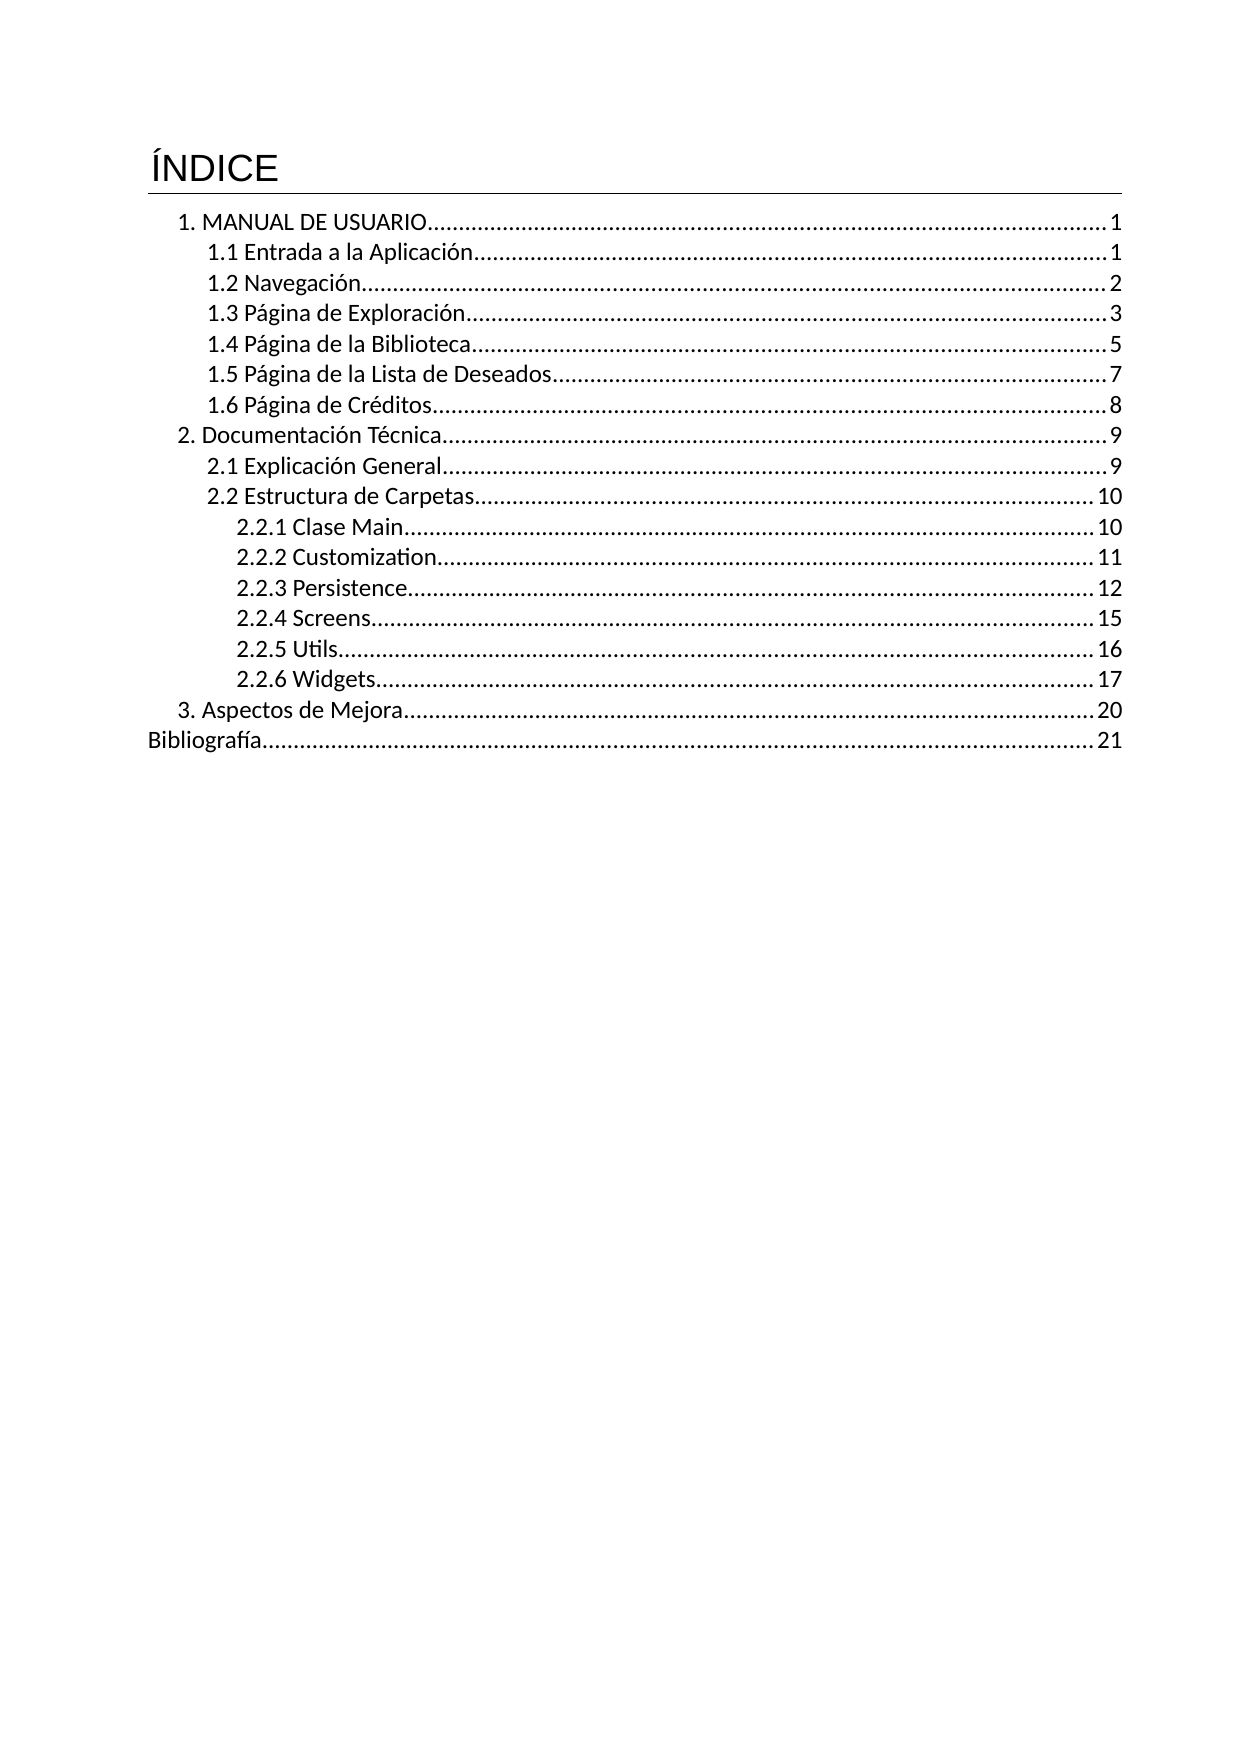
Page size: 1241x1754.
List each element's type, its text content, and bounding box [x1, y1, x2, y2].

text 1.2 Navegación 2 [207, 267, 1122, 297]
text 1. MANUAL DE USUARIO 1 [177, 206, 1122, 236]
text 2.1 Explicación General 9 [207, 450, 1122, 480]
text 3. Aspectos de Mejora 20 [177, 694, 1122, 724]
text 2.2.4 Screens 15 [236, 602, 1122, 633]
text 2.2.1 Clase Main 10 [236, 511, 1122, 541]
text 2. Documentación Técnica 9 [177, 419, 1122, 450]
text 2.2.5 Utils 16 [236, 633, 1122, 663]
subtitle Índice [148, 143, 1122, 193]
text Bibliografía 21 [148, 724, 1122, 755]
text 2.2.2 Customization 11 [236, 541, 1122, 572]
text 1.3 Página de Exploración 3 [207, 297, 1122, 328]
text 1.4 Página de la Biblioteca 5 [207, 328, 1122, 358]
text 1.6 Página de Créditos 8 [207, 389, 1122, 419]
text 2.2.6 Widgets 17 [236, 663, 1122, 694]
text 1.5 Página de la Lista de Deseados 7 [207, 358, 1122, 389]
text 2.2 Estructura de Carpetas 10 [207, 480, 1122, 511]
text 2.2.3 Persistence 12 [236, 572, 1122, 602]
text 1.1 Entrada a la Aplicación 1 [207, 236, 1122, 267]
